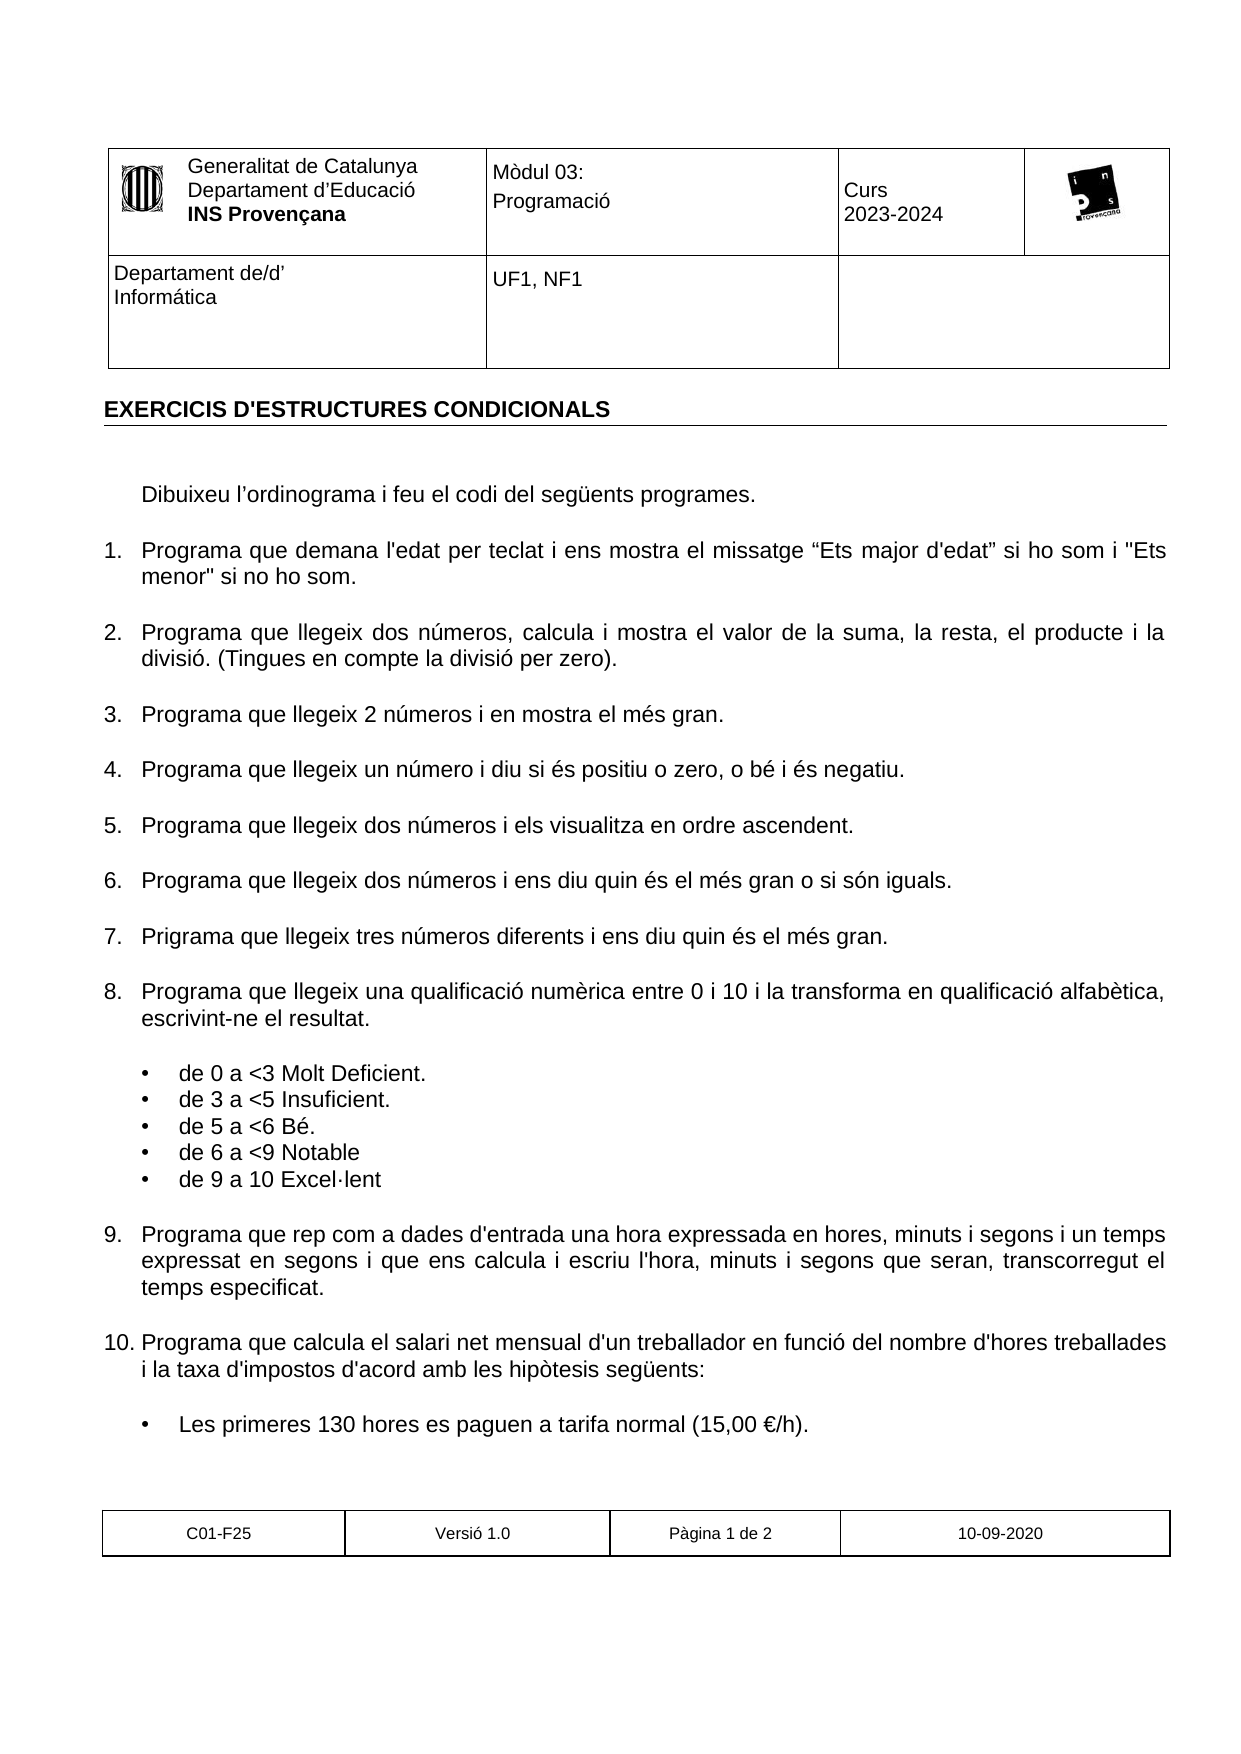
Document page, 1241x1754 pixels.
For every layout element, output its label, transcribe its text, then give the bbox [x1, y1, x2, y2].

list de 9 a 10 Excel·lent [141, 1166, 1167, 1192]
list de 0 a <3 Molt Deficient. [141, 1060, 1167, 1086]
table_cell Departament de/d’ Informática [109, 256, 486, 367]
list Programa que demana l'edat per teclat i ens mostra el missatge “Ets major d'edat” si ho som i "Ets menor" si no ho som. [103, 537, 1167, 589]
table_header [1025, 149, 1169, 255]
list Dibuixeu l’ordinograma i feu el codi del següents programes. [103, 481, 1167, 508]
list de 3 a <5 Insuficient. [141, 1086, 1167, 1113]
table_header Generalitat de Catalunya Departament d’Educació INS Provençana [109, 149, 486, 255]
list Programa que llegeix dos números, calcula i mostra el valor de la suma, la resta, el producte i la divisió. (Tingues en compte la divisió per zero). [103, 619, 1167, 671]
list Programa que llegeix una qualificació numèrica entre 0 i 10 i la transforma en qualificació alfabètica, escrivint-ne el resultat. [103, 978, 1167, 1031]
picture [1051, 164, 1136, 221]
list de 5 a <6 Bé. [141, 1113, 1167, 1139]
picture [121, 165, 163, 213]
list Prigrama que llegeix tres números diferents i ens diu quin és el més gran. [103, 923, 1167, 949]
table_header Curs 2023-2024 [839, 149, 1024, 255]
list Programa que rep com a dades d'entrada una hora expressada en hores, minuts i segons i un temps expressat en segons i que ens calcula i escriu l'hora, minuts i segons que seran, transcorregut el temps especificat. [103, 1221, 1167, 1300]
table_header Mòdul 03: Programació [487, 149, 838, 255]
list Programa que llegeix un número i diu si és positiu o zero, o bé i és negatiu. [103, 756, 1167, 782]
list Les primeres 130 hores es paguen a tarifa normal (15,00 €/h). [141, 1411, 1167, 1437]
list de 6 a <9 Notable [141, 1139, 1167, 1166]
list Programa que llegeix dos números i els visualitza en ordre ascendent. [103, 812, 1167, 838]
list Programa que llegeix dos números i ens diu quin és el més gran o si són iguals. [103, 867, 1167, 893]
list Programa que calcula el salari net mensual d'un treballador en funció del nombre d'hores treballades i la taxa d'impostos d'acord amb les hipòtesis següents: [103, 1329, 1167, 1382]
list Programa que llegeix 2 números i en mostra el més gran. [103, 701, 1167, 727]
subtitle EXERCICIS D'ESTRUCTURES CONDICIONALS [103, 396, 1167, 426]
table_cell UF1, NF1 [487, 256, 838, 367]
table_cell [839, 256, 1169, 367]
